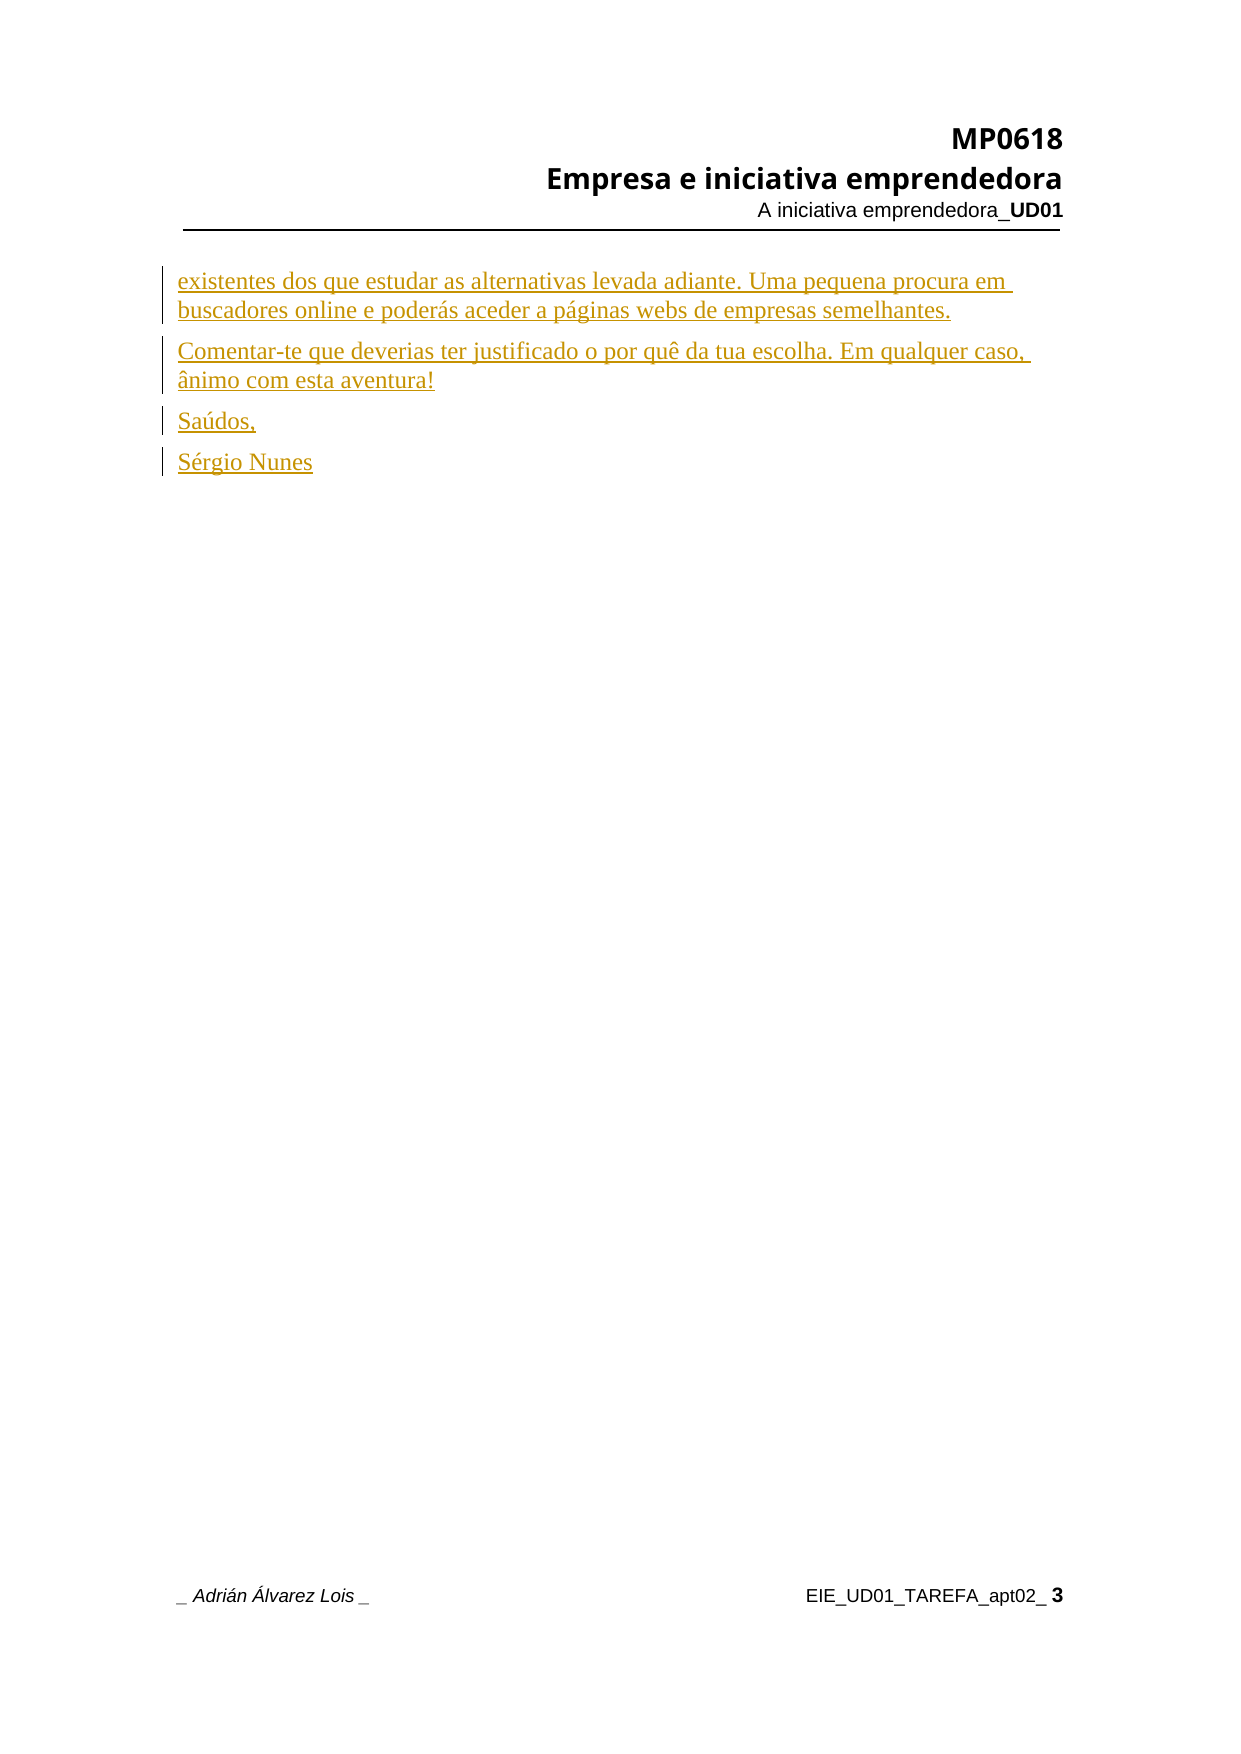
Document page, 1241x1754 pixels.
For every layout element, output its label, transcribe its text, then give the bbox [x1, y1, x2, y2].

text Comentar-te que deverias ter justificado o por quê da tua escolha. Em qualquer caso, ânimo com esta aventura! [177, 336, 1063, 394]
text Saúdos, [177, 406, 1063, 435]
text existentes dos que estudar as alternativas levada adiante. Uma pequena procura em buscadores online e poderás aceder a páginas webs de empresas semelhantes. [177, 266, 1063, 324]
text Sérgio Nunes [177, 447, 1063, 476]
